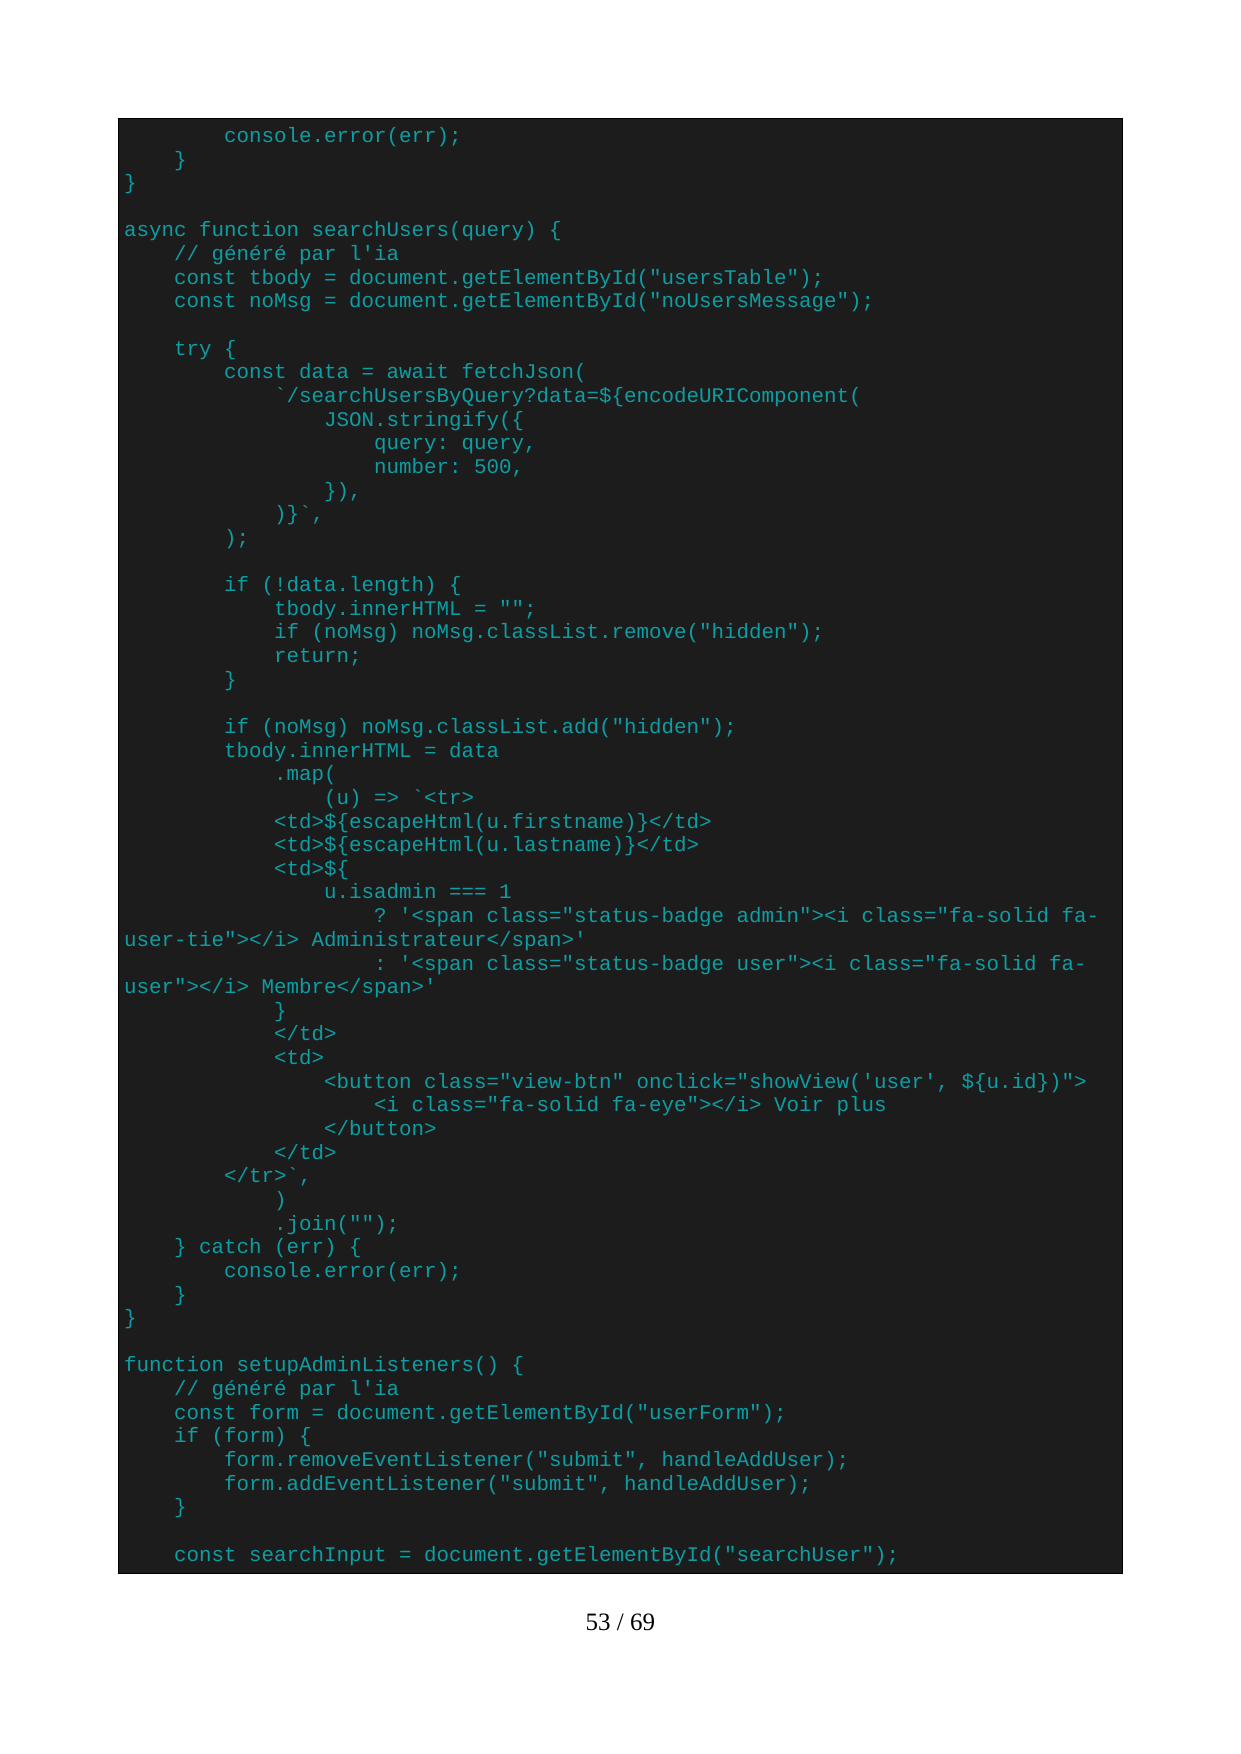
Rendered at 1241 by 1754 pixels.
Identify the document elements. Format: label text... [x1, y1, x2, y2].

table_header console.error(err); } } async function searchUsers(query) { // généré par l'ia const tbody = document.getElementById("usersTable"); const noMsg = document.getElementById("noUsersMessage"); try { const data = await fetchJson( `/searchUsersByQuery?data=${encodeURIComponent( JSON.stringify({ query: query, number: 500, }), )}`, ); if (!data.length) { tbody.innerHTML = ""; if (noMsg) noMsg.classList.remove("hidden"); return; } if (noMsg) noMsg.classList.add("hidden"); tbody.innerHTML = data .map( (u) => `<tr> <td>${escapeHtml(u.firstname)}</td> <td>${escapeHtml(u.lastname)}</td> <td>${ u.isadmin === 1 ? '<span class="status-badge admin"><i class="fa-solid fa-user-tie"></i> Administrateur</span>' : '<span class="status-badge user"><i class="fa-solid fa-user"></i> Membre</span>' } </td> <td> <button class="view-btn" onclick="showView('user', ${u.id})"> <i class="fa-solid fa-eye"></i> Voir plus </button> </td> </tr>`, ) .join(""); } catch (err) { console.error(err); } } function setupAdminListeners() { // généré par l'ia const form = document.getElementById("userForm"); if (form) { form.removeEventListener("submit", handleAddUser); form.addEventListener("submit", handleAddUser); } const searchInput = document.getElementById("searchUser"); [119, 119, 1122, 1573]
